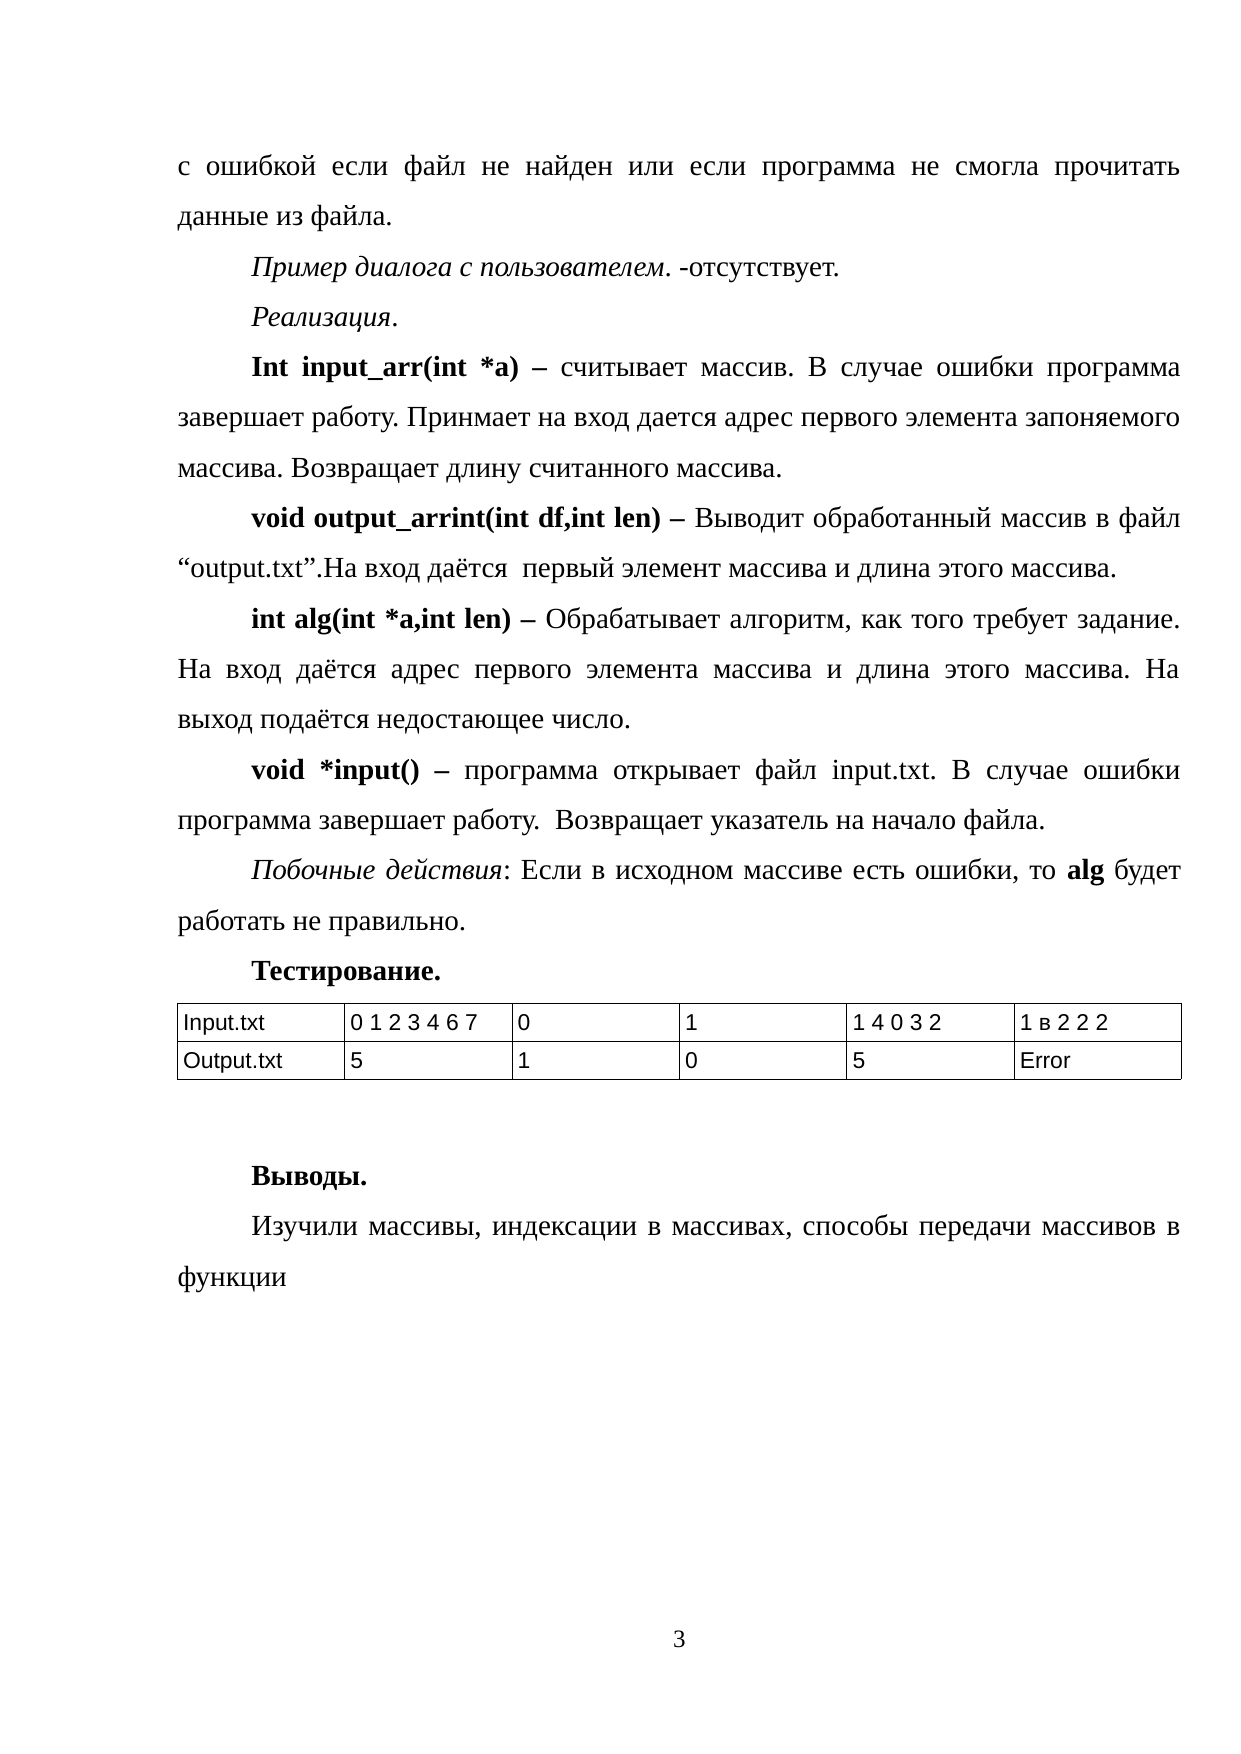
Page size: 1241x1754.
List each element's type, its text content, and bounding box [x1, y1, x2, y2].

text Реализация. [177, 299, 1181, 332]
text void *input() – программа открывает файл input.txt. В случае ошибки программа завершает работу. Возвращает указатель на начало файла. [177, 752, 1181, 836]
table_header 0 [513, 1004, 679, 1041]
text void output_arrint(int df,int len) – Выводит обработанный массив в файл “output.txt”.На вход даётся первый элемент массива и длина этого массива. [177, 500, 1181, 584]
text Побочные действия: Если в исходном массиве есть ошибки, то alg будет работать не правильно. [177, 852, 1181, 936]
table_cell Error [1015, 1042, 1181, 1079]
table_header 1 [680, 1004, 846, 1041]
table_cell 1 [513, 1042, 679, 1079]
text Int input_arr(int *a) – считывает массив. В случае ошибки программа завершает работу. Принмает на вход дается адрес первого элемента запоняемого массива. Возвращает длину считанного массива. [177, 349, 1181, 483]
text Выводы. [177, 1158, 1181, 1192]
text Тестирование. [177, 953, 1181, 987]
table_header Input.txt [178, 1004, 344, 1041]
table_header 0 1 2 3 4 6 7 [345, 1004, 512, 1041]
table_header 1 4 0 3 2 [847, 1004, 1014, 1041]
table_cell 5 [847, 1042, 1014, 1079]
text Изучили массивы, индексации в массивах, способы передачи массивов в функции [177, 1208, 1181, 1292]
text с ошибкой если файл не найден или если программа не смогла прочитать данные из файла. [177, 148, 1181, 232]
table_cell 5 [345, 1042, 512, 1079]
table_header 1 в 2 2 2 [1015, 1004, 1181, 1041]
text int alg(int *a,int len) – Обрабатывает алгоритм, как того требует задание. На вход даётся адрес первого элемента массива и длина этого массива. На выход подаётся недостающее число. [177, 601, 1181, 735]
table_cell 0 [680, 1042, 846, 1079]
text Пример диалога с пользователем. -отсутствует. [177, 249, 1181, 282]
table_cell Output.txt [178, 1042, 344, 1079]
